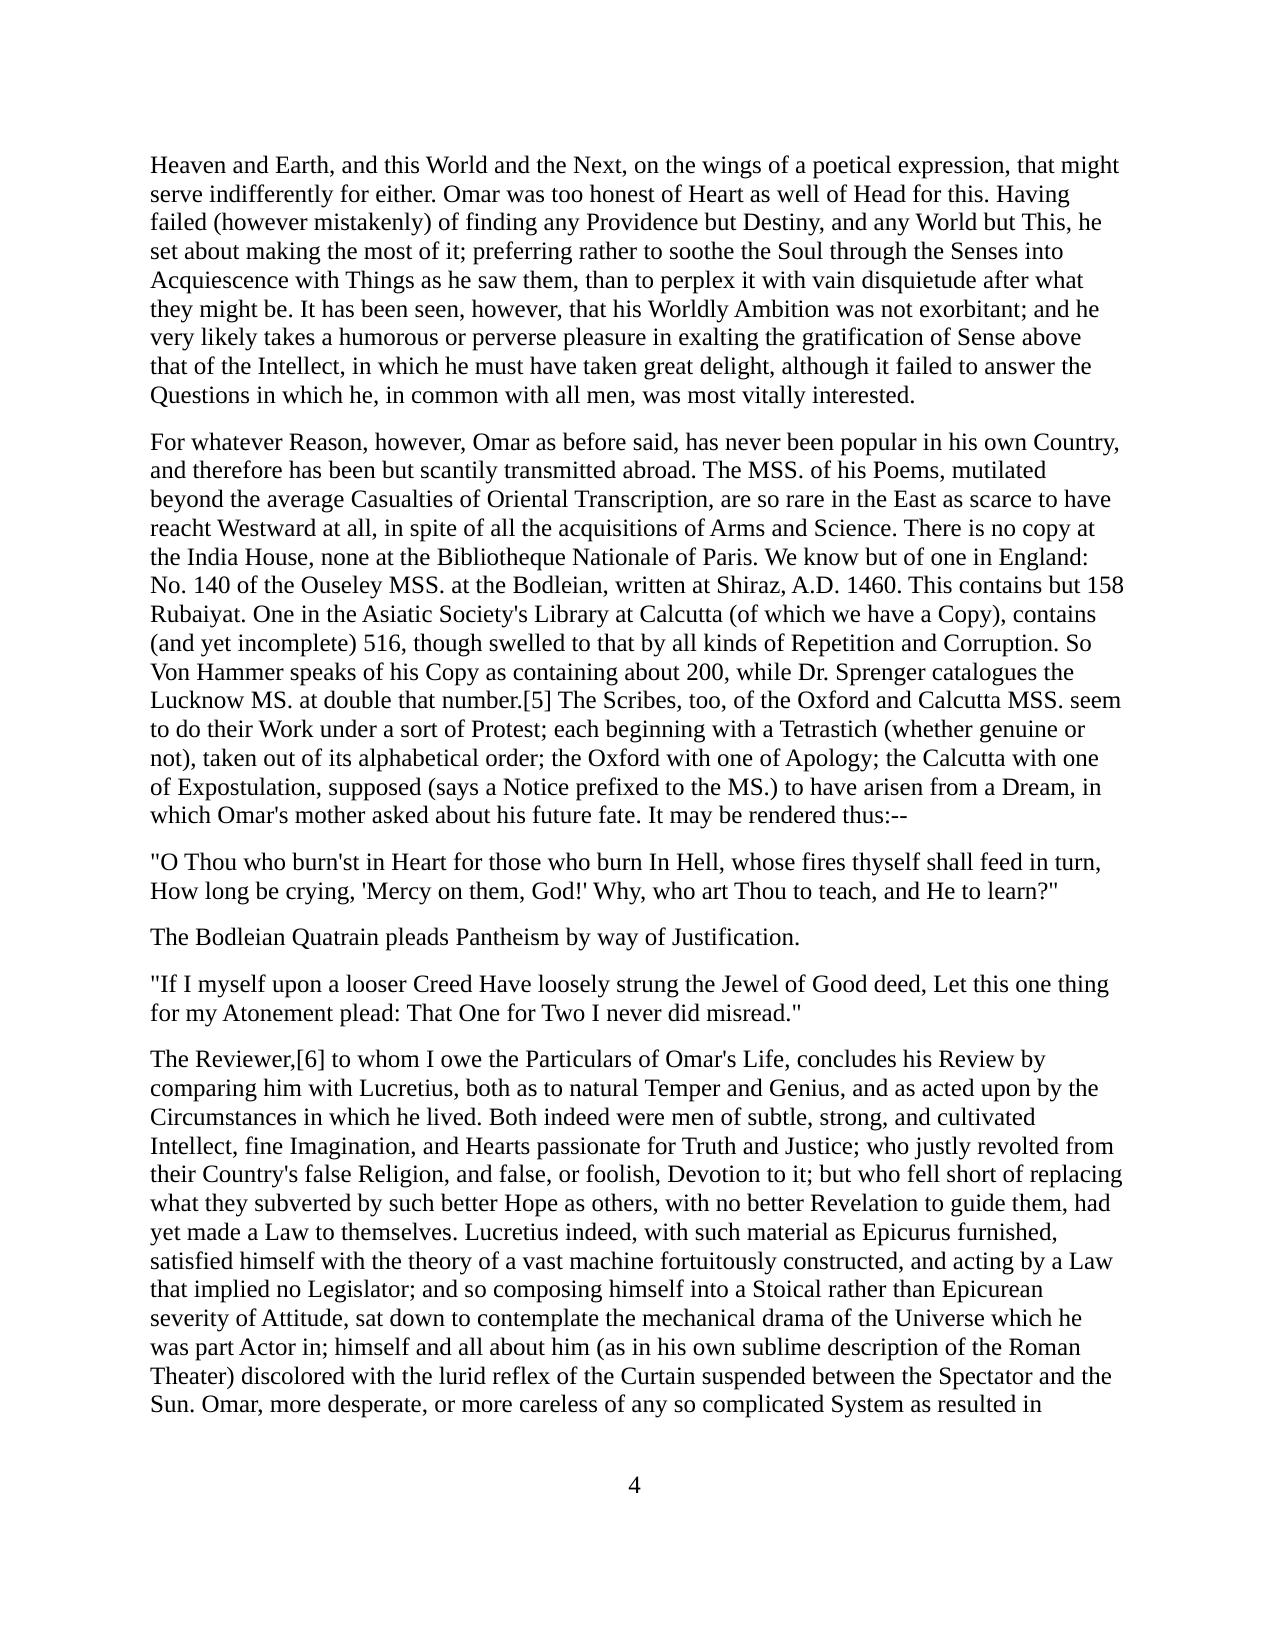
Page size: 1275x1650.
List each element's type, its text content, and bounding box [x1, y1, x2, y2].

text "If I myself upon a looser Creed Have loosely strung the Jewel of Good deed, Let this one thing for my Atonement plead: That One for Two I never did misread." [150, 969, 1125, 1027]
text For whatever Reason, however, Omar as before said, has never been popular in his own Country, and therefore has been but scantily transmitted abroad. The MSS. of his Poems, mutilated beyond the average Casualties of Oriental Transcription, are so rare in the East as scarce to have reacht Westward at all, in spite of all the acquisitions of Arms and Science. There is no copy at the India House, none at the Bibliotheque Nationale of Paris. We know but of one in England: No. 140 of the Ouseley MSS. at the Bodleian, written at Shiraz, A.D. 1460. This contains but 158 Rubaiyat. One in the Asiatic Society's Library at Calcutta (of which we have a Copy), contains (and yet incomplete) 516, though swelled to that by all kinds of Repetition and Corruption. So Von Hammer speaks of his Copy as containing about 200, while Dr. Sprenger catalogues the Lucknow MS. at double that number.[5] The Scribes, too, of the Oxford and Calcutta MSS. seem to do their Work under a sort of Protest; each beginning with a Tetrastich (whether genuine or not), taken out of its alphabetical order; the Oxford with one of Apology; the Calcutta with one of Expostulation, supposed (says a Notice prefixed to the MS.) to have arisen from a Dream, in which Omar's mother asked about his future fate. It may be rendered thus:-- [150, 427, 1125, 829]
text The Reviewer,[6] to whom I owe the Particulars of Omar's Life, concludes his Review by comparing him with Lucretius, both as to natural Temper and Genius, and as acted upon by the Circumstances in which he lived. Both indeed were men of subtle, strong, and cultivated Intellect, fine Imagination, and Hearts passionate for Truth and Justice; who justly revolted from their Country's false Religion, and false, or foolish, Devotion to it; but who fell short of replacing what they subverted by such better Hope as others, with no better Revelation to guide them, had yet made a Law to themselves. Lucretius indeed, with such material as Epicurus furnished, satisfied himself with the theory of a vast machine fortuitously constructed, and acting by a Law that implied no Legislator; and so composing himself into a Stoical rather than Epicurean severity of Attitude, sat down to contemplate the mechanical drama of the Universe which he was part Actor in; himself and all about him (as in his own sublime description of the Roman Theater) discolored with the lurid reflex of the Curtain suspended between the Spectator and the Sun. Omar, more desperate, or more careless of any so complicated System as resulted in [150, 1044, 1125, 1418]
text "O Thou who burn'st in Heart for those who burn In Hell, whose fires thyself shall feed in turn, How long be crying, 'Mercy on them, God!' Why, who art Thou to teach, and He to learn?" [150, 847, 1125, 904]
text The Bodleian Quatrain pleads Pantheism by way of Justification. [150, 922, 1125, 951]
text Heaven and Earth, and this World and the Next, on the wings of a poetical expression, that might serve indifferently for either. Omar was too honest of Heart as well of Head for this. Having failed (however mistakenly) of finding any Providence but Destiny, and any World but This, he set about making the most of it; preferring rather to soothe the Soul through the Senses into Acquiescence with Things as he saw them, than to perplex it with vain disquietude after what they might be. It has been seen, however, that his Worldly Ambition was not exorbitant; and he very likely takes a humorous or perverse pleasure in exalting the gratification of Sense above that of the Intellect, in which he must have taken great delight, although it failed to answer the Questions in which he, in common with all men, was most vitally interested. [150, 150, 1125, 409]
